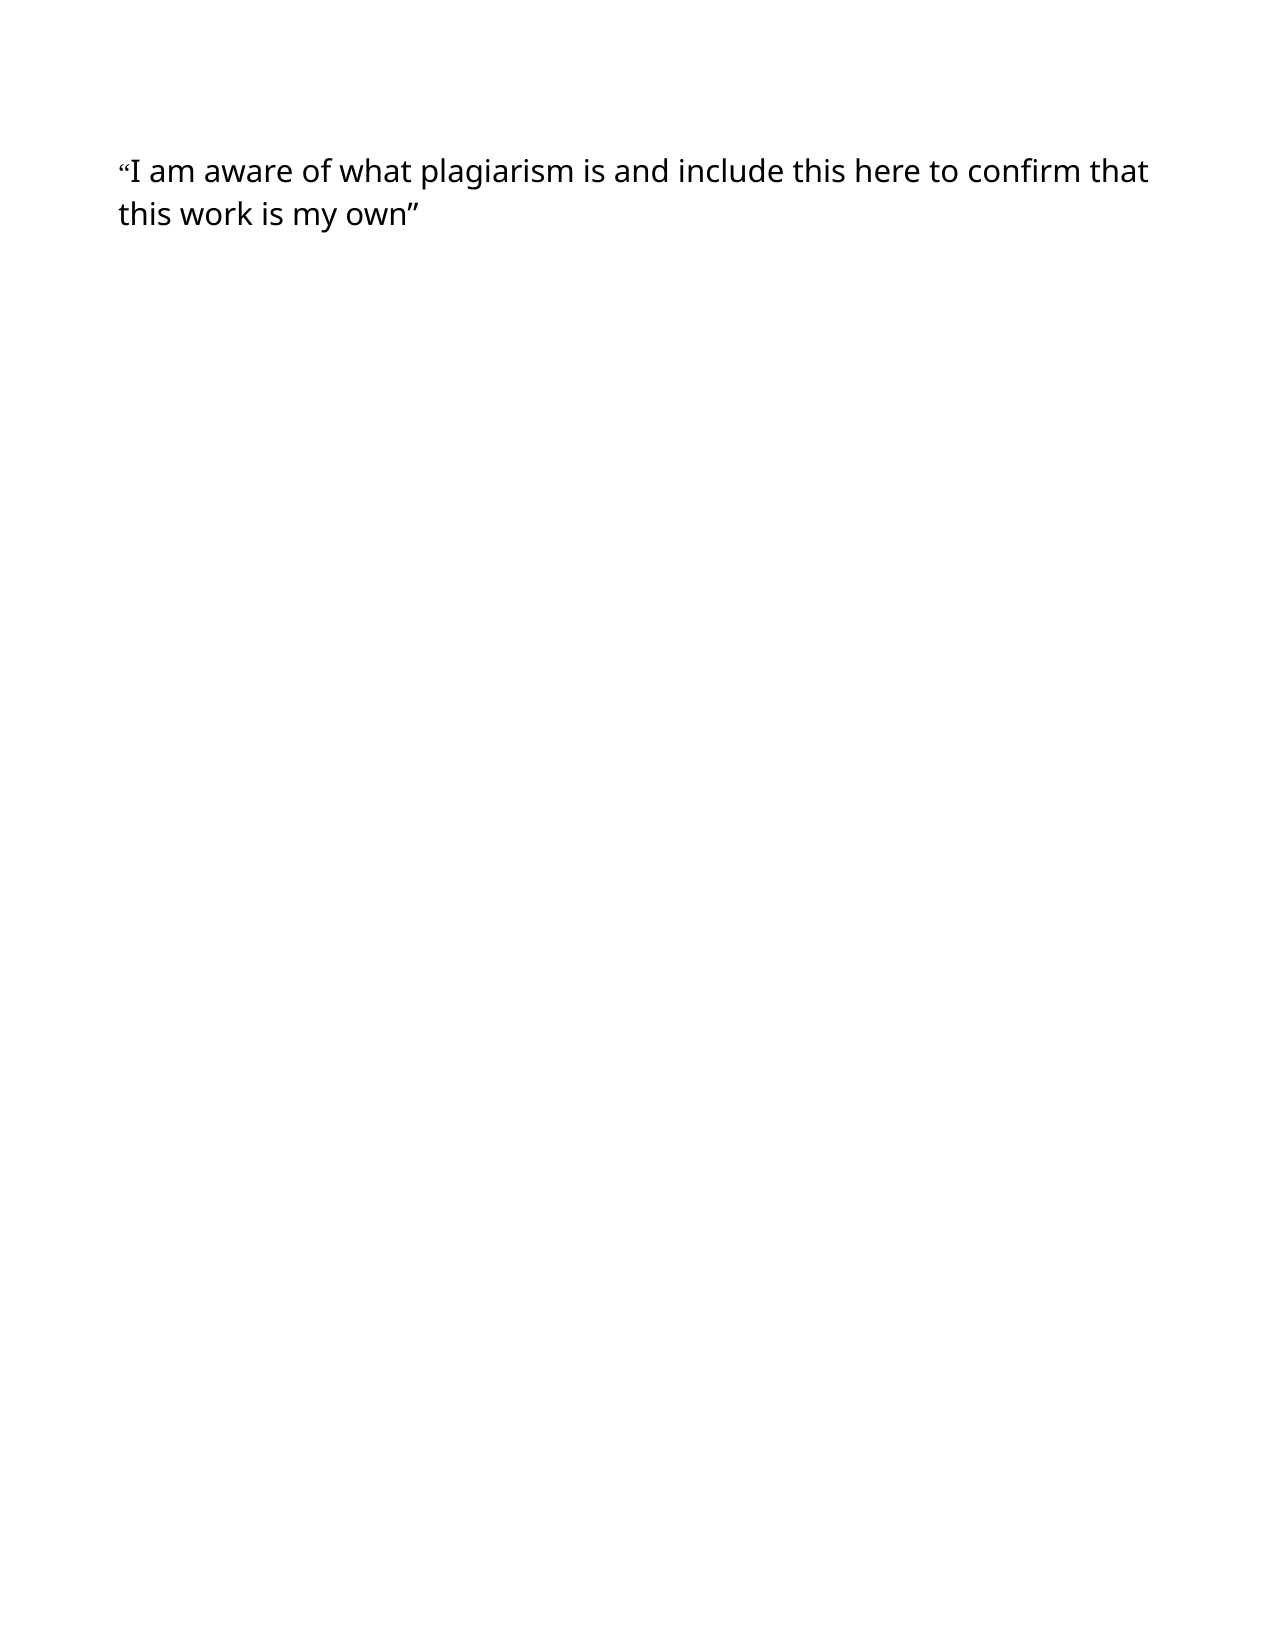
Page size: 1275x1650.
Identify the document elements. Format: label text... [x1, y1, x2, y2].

text “I am aware of what plagiarism is and include this here to confirm that this work is my own” [118, 149, 1157, 234]
